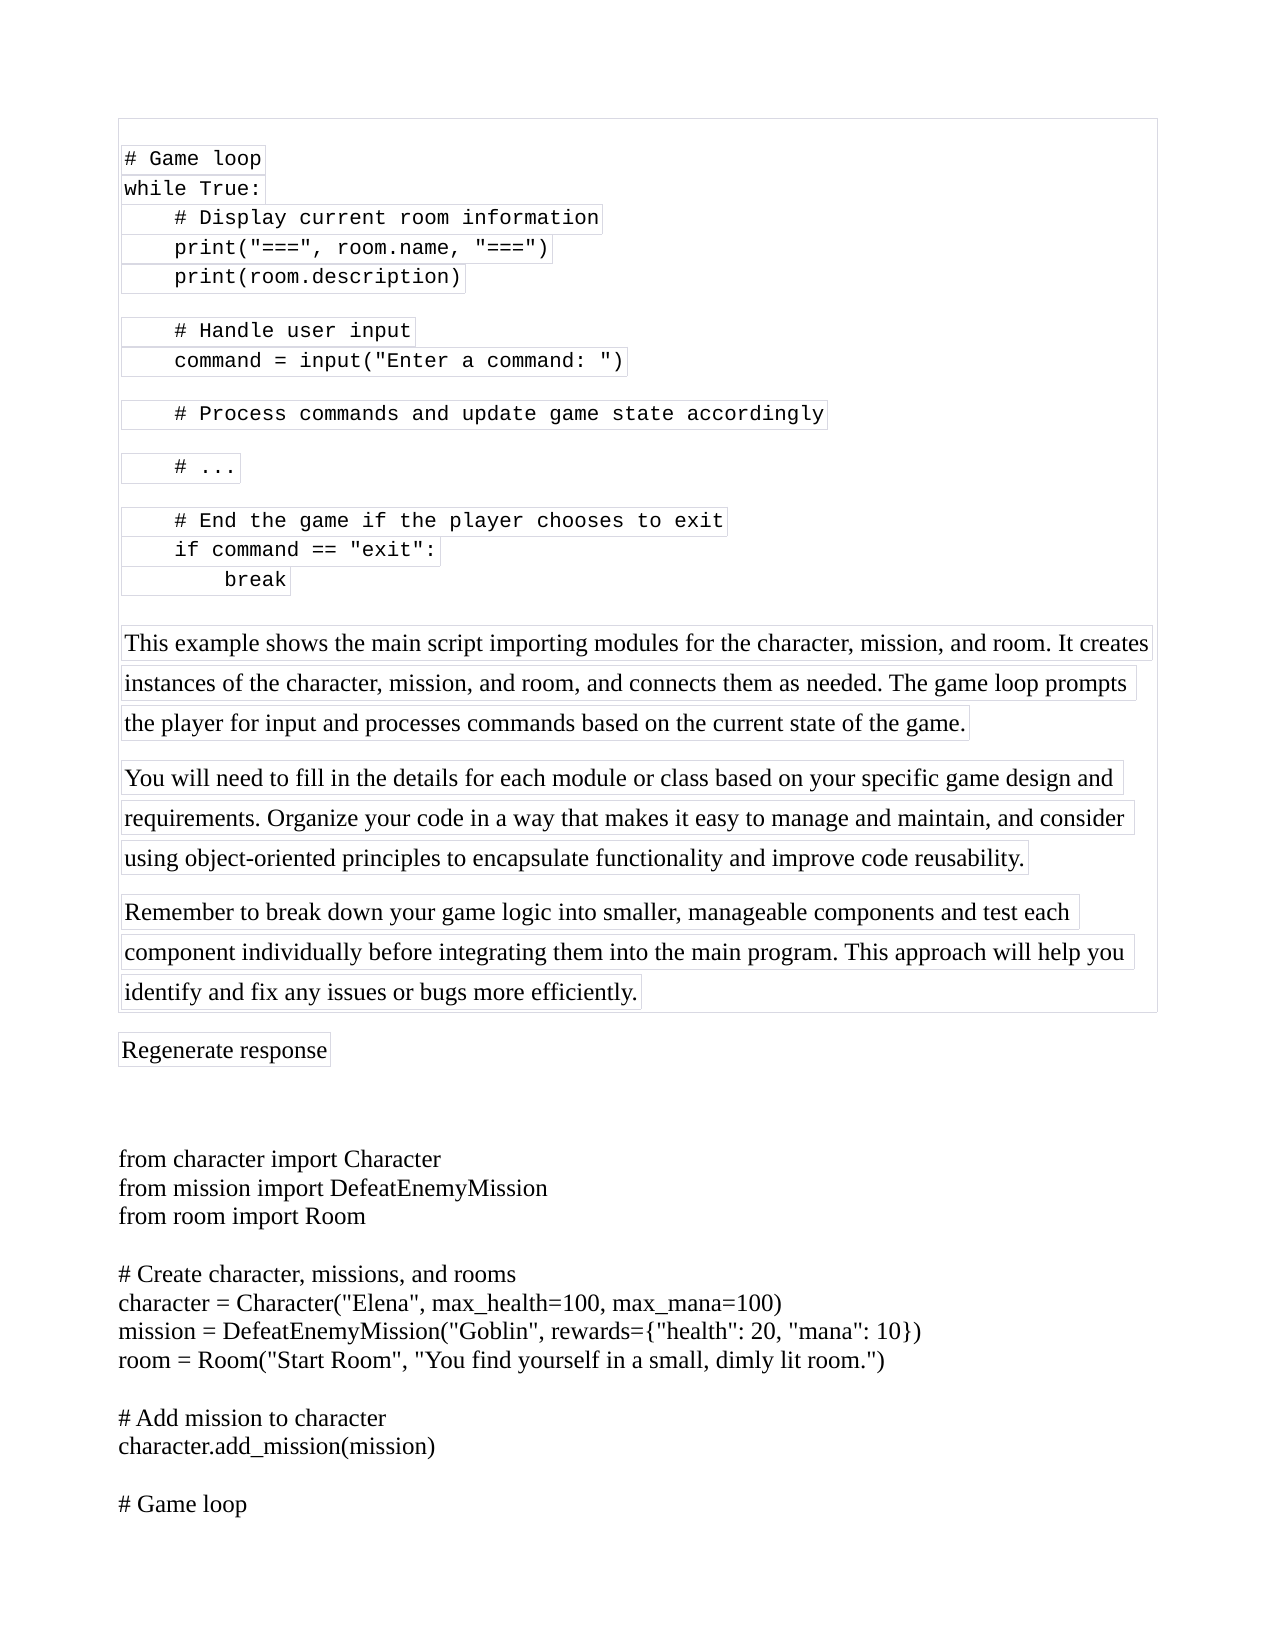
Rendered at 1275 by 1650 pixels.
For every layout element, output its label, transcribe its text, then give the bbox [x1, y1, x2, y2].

text # Handle user input [119, 314, 1157, 343]
text # Game loop [118, 1489, 1157, 1518]
text room = Room("Start Room", "You find yourself in a small, dimly lit room.") [118, 1345, 1157, 1374]
text # Create character, missions, and rooms [118, 1259, 1157, 1288]
text Regenerate response [119, 1033, 330, 1066]
text [331, 1032, 1157, 1067]
text [553, 231, 1157, 261]
text break [122, 563, 1157, 596]
text # Game loop [119, 142, 1157, 171]
text # End the game if the player chooses to exit [119, 503, 1157, 533]
text # ... [119, 450, 1157, 483]
text while True: [122, 176, 265, 201]
text command = input("Enter a command: ") [122, 348, 627, 376]
text # Display current room information [266, 201, 1157, 231]
text [441, 533, 1157, 563]
text [266, 171, 1157, 201]
text Remember to break down your game logic into smaller, manageable components and test each component individually before integrating them into the main program. This approach will help you identify and fix any issues or bugs more efficiently. [119, 891, 1157, 1012]
text command = input("Enter a command: ") [416, 343, 1157, 376]
text print("===", room.name, "===") [122, 235, 552, 261]
text if command == "exit": [122, 537, 440, 563]
text This example shows the main script importing modules for the character, mission, and room. It creates instances of the character, mission, and room, and connects them as needed. The game loop prompts the player for input and processes commands based on the current state of the game. [119, 622, 1157, 740]
text mission = DefeatEnemyMission("Goblin", rewards={"health": 20, "mana": 10}) [118, 1316, 1157, 1345]
text from character import Character [118, 1144, 1157, 1173]
text You will need to fill in the details for each module or class based on your specific game design and requirements. Organize your code in a way that makes it easy to manage and maintain, and consider using object-oriented principles to encapsulate functionality and improve code reusability. [119, 757, 1157, 874]
text # Add mission to character [118, 1403, 1157, 1431]
text from room import Room [118, 1201, 1157, 1230]
text [466, 261, 1157, 293]
text from mission import DefeatEnemyMission [118, 1173, 1157, 1201]
text character = Character("Elena", max_health=100, max_mana=100) [118, 1288, 1157, 1316]
text character.add_mission(mission) [118, 1431, 1157, 1460]
text print(room.description) [122, 265, 465, 293]
text # Process commands and update game state accordingly [119, 397, 1157, 429]
text # Display current room information [122, 205, 602, 231]
